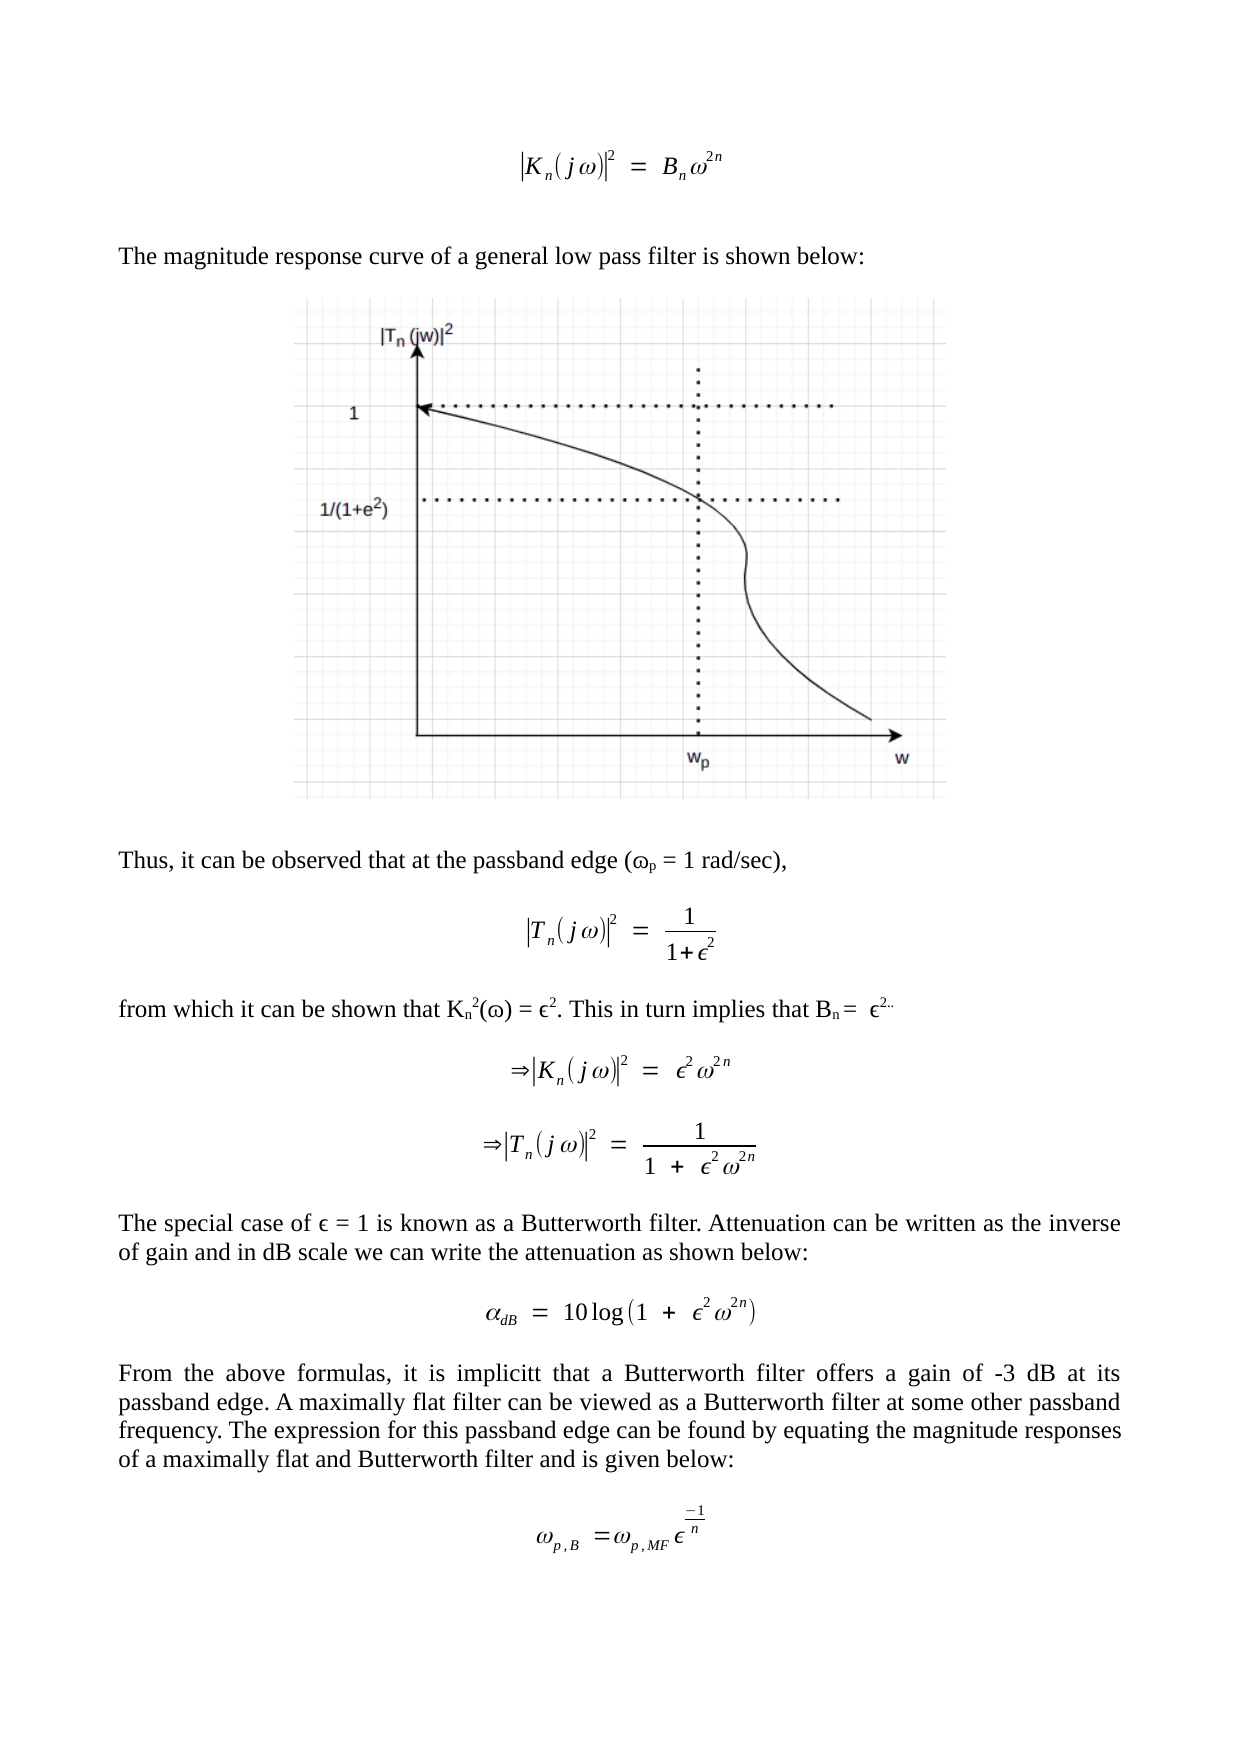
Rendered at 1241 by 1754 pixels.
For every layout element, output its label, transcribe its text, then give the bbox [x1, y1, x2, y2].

text The magnitude response curve of a general low pass filter is shown below: [118, 241, 1122, 270]
text The special case of ϵ = 1 is known as a Butterworth filter. Attenuation can be written as the inverse of gain and in dB scale we can write the attenuation as shown below: [118, 1208, 1122, 1265]
text From the above formulas, it is implicitt that a Butterworth filter offers a gain of -3 dB at its passband edge. A maximally flat filter can be viewed as a Butterworth filter at some other passband frequency. The expression for this passband edge can be found by equating the magnitude responses of a maximally flat and Butterworth filter and is given below: [118, 1358, 1122, 1473]
text from which it can be shown that Kn2(ɷ) = ϵ2. This in turn implies that Bn = ϵ2.. [118, 994, 1122, 1022]
picture [293, 298, 947, 799]
text Thus, it can be observed that at the passband edge (ɷp = 1 rad/sec), [118, 845, 1122, 874]
